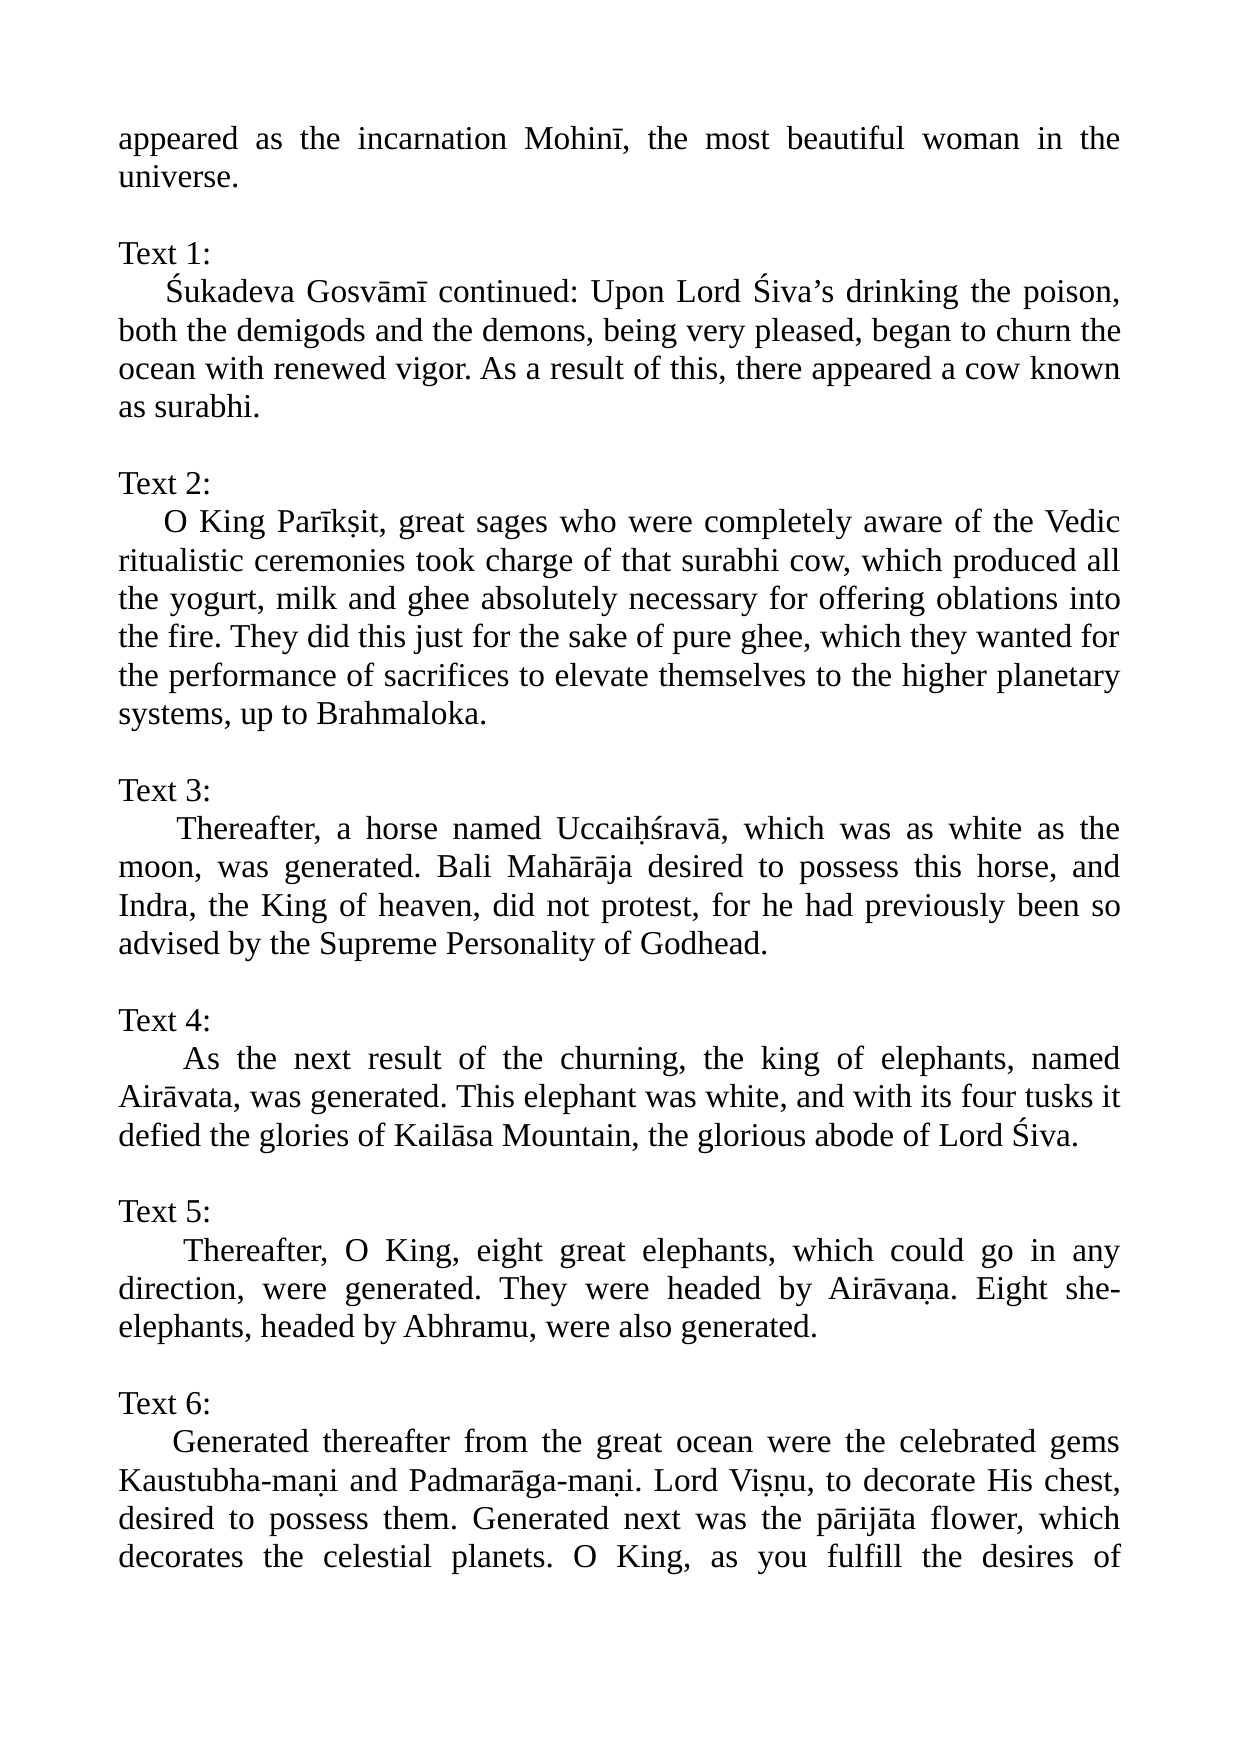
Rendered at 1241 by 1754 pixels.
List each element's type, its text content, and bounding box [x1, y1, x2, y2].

text Text 1: [118, 233, 1122, 271]
text appeared as the incarnation Mohinī, the most beautiful woman in the universe. [118, 118, 1122, 195]
text Text 2: [118, 463, 1122, 501]
text Text 3: [118, 770, 1122, 808]
text Thereafter, O King, eight great elephants, which could go in any direction, were generated. They were headed by Airāvaṇa. Eight she-elephants, headed by Abhramu, were also generated. [118, 1230, 1122, 1345]
text O King Parīkṣit, great sages who were completely aware of the Vedic ritualistic ceremonies took charge of that surabhi cow, which produced all the yogurt, milk and ghee absolutely necessary for offering oblations into the fire. They did this just for the sake of pure ghee, which they wanted for the performance of sacrifices to elevate themselves to the higher planetary systems, up to Brahmaloka. [118, 501, 1122, 731]
text Thereafter, a horse named Uccaiḥśravā, which was as white as the moon, was generated. Bali Mahārāja desired to possess this horse, and Indra, the King of heaven, did not protest, for he had previously been so advised by the Supreme Personality of Godhead. [118, 808, 1122, 961]
text Text 5: [118, 1191, 1122, 1230]
text Śukadeva Gosvāmī continued: Upon Lord Śiva’s drinking the poison, both the demigods and the demons, being very pleased, began to churn the ocean with renewed vigor. As a result of this, there appeared a cow known as surabhi. [118, 271, 1122, 425]
text Text 6: [118, 1383, 1122, 1421]
text Text 4: [118, 1000, 1122, 1038]
text Generated thereafter from the great ocean were the celebrated gems Kaustubha-maṇi and Padmarāga-maṇi. Lord Viṣṇu, to decorate His chest, desired to possess them. Generated next was the pārijāta flower, which decorates the celestial planets. O King, as you fulfill the desires of [118, 1421, 1122, 1575]
text As the next result of the churning, the king of elephants, named Airāvata, was generated. This elephant was white, and with its four tusks it defied the glories of Kailāsa Mountain, the glorious abode of Lord Śiva. [118, 1038, 1122, 1153]
